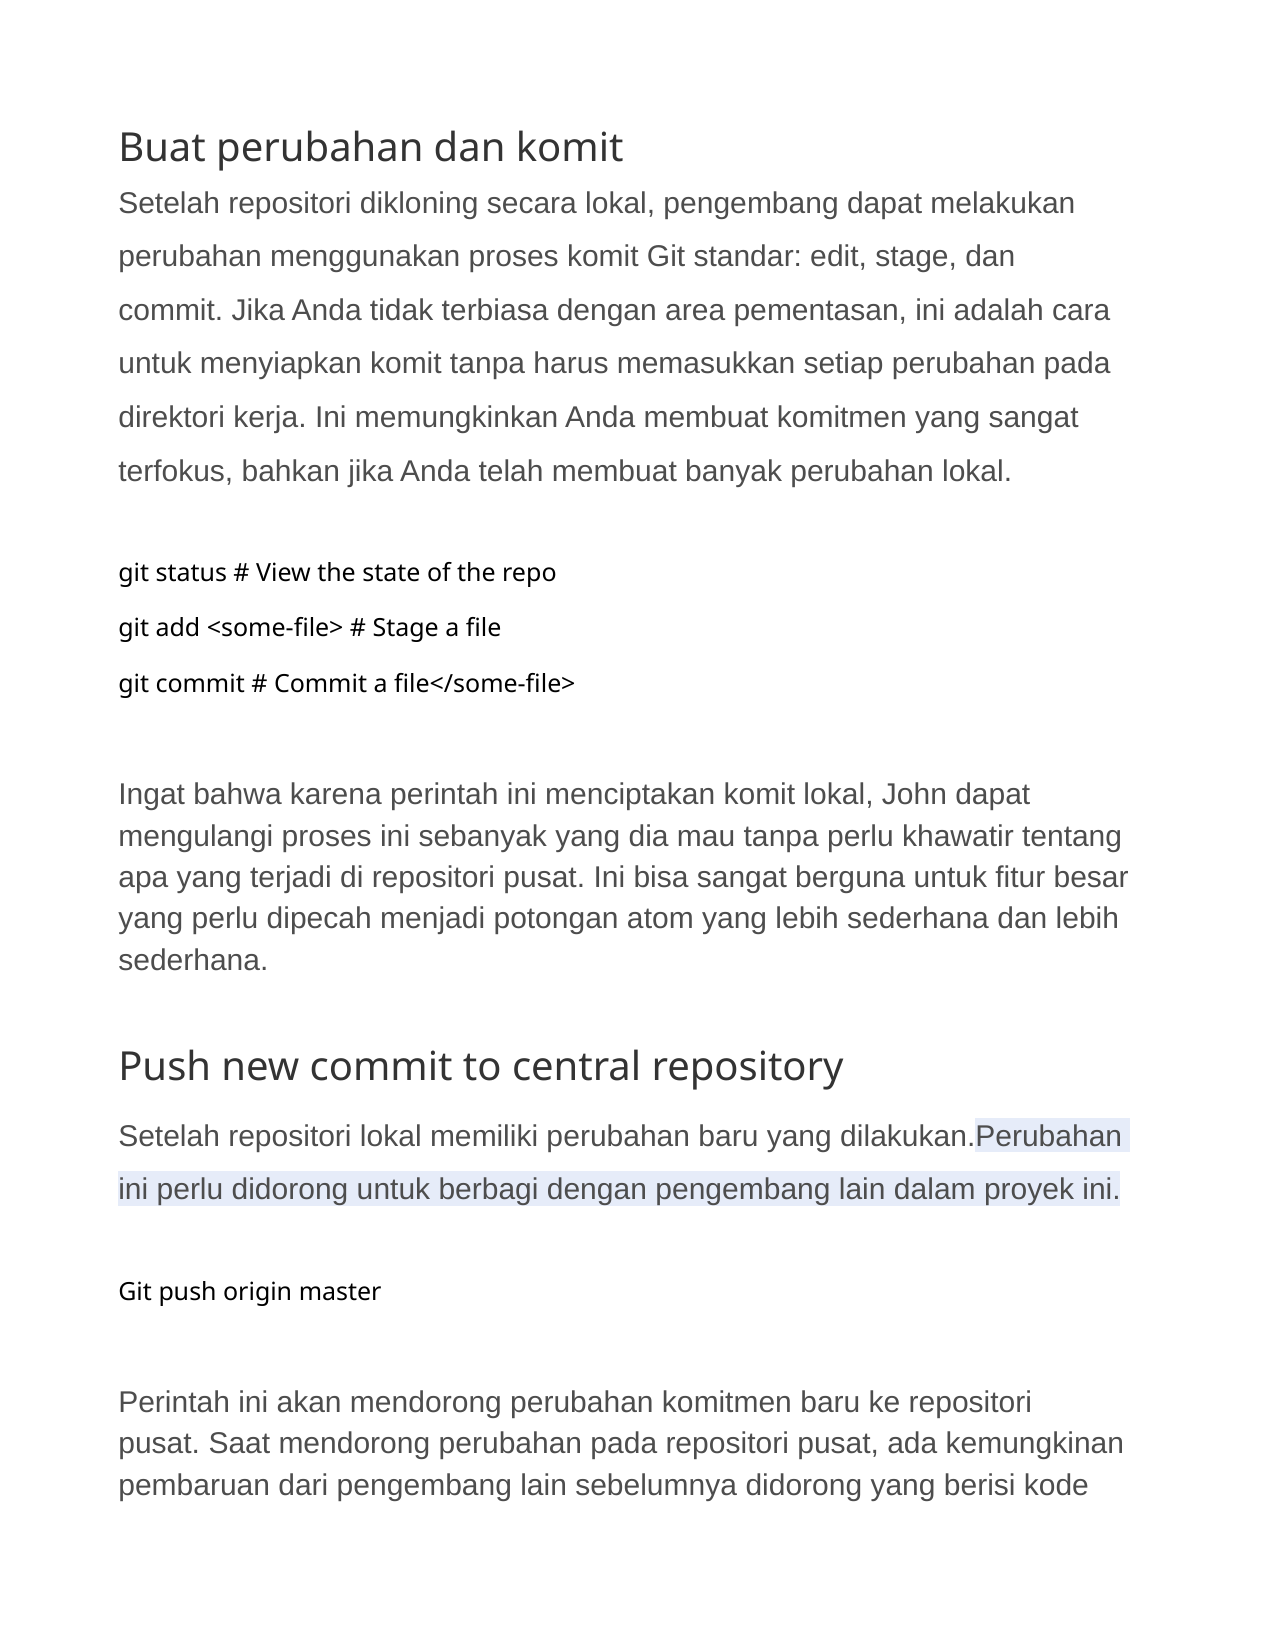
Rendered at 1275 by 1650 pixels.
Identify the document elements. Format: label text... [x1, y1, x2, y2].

subtitle Buat perubahan dan komit [118, 118, 1157, 173]
text git add <some-file> # Stage a file [118, 610, 1157, 644]
text git commit # Commit a file</some-file> [118, 666, 1157, 699]
text Perintah ini akan mendorong perubahan komitmen baru ke repositori pusat. Saat mendorong perubahan pada repositori pusat, ada kemungkinan pembaruan dari pengembang lain sebelumnya didorong yang berisi kode [118, 1384, 1157, 1501]
text Setelah repositori dikloning secara lokal, pengembang dapat melakukan perubahan menggunakan proses komit Git standar: edit, stage, dan commit. Jika Anda tidak terbiasa dengan area pementasan, ini adalah cara untuk menyiapkan komit tanpa harus memasukkan setiap perubahan pada direktori kerja. Ini memungkinkan Anda membuat komitmen yang sangat terfokus, bahkan jika Anda telah membuat banyak perubahan lokal. [118, 185, 1157, 487]
text Setelah repositori lokal memiliki perubahan baru yang dilakukan.Perubahan ini perlu didorong untuk berbagi dengan pengembang lain dalam proyek ini. [118, 1118, 1157, 1206]
text Ingat bahwa karena perintah ini menciptakan komit lokal, John dapat mengulangi proses ini sebanyak yang dia mau tanpa perlu khawatir tentang apa yang terjadi di repositori pusat. Ini bisa sangat berguna untuk fitur besar yang perlu dipecah menjadi potongan atom yang lebih sederhana dan lebih sederhana. [118, 776, 1157, 977]
text git status # View the state of the repo [118, 555, 1157, 589]
text Git push origin master [118, 1273, 1157, 1307]
text Push new commit to central repository [118, 998, 1157, 1092]
